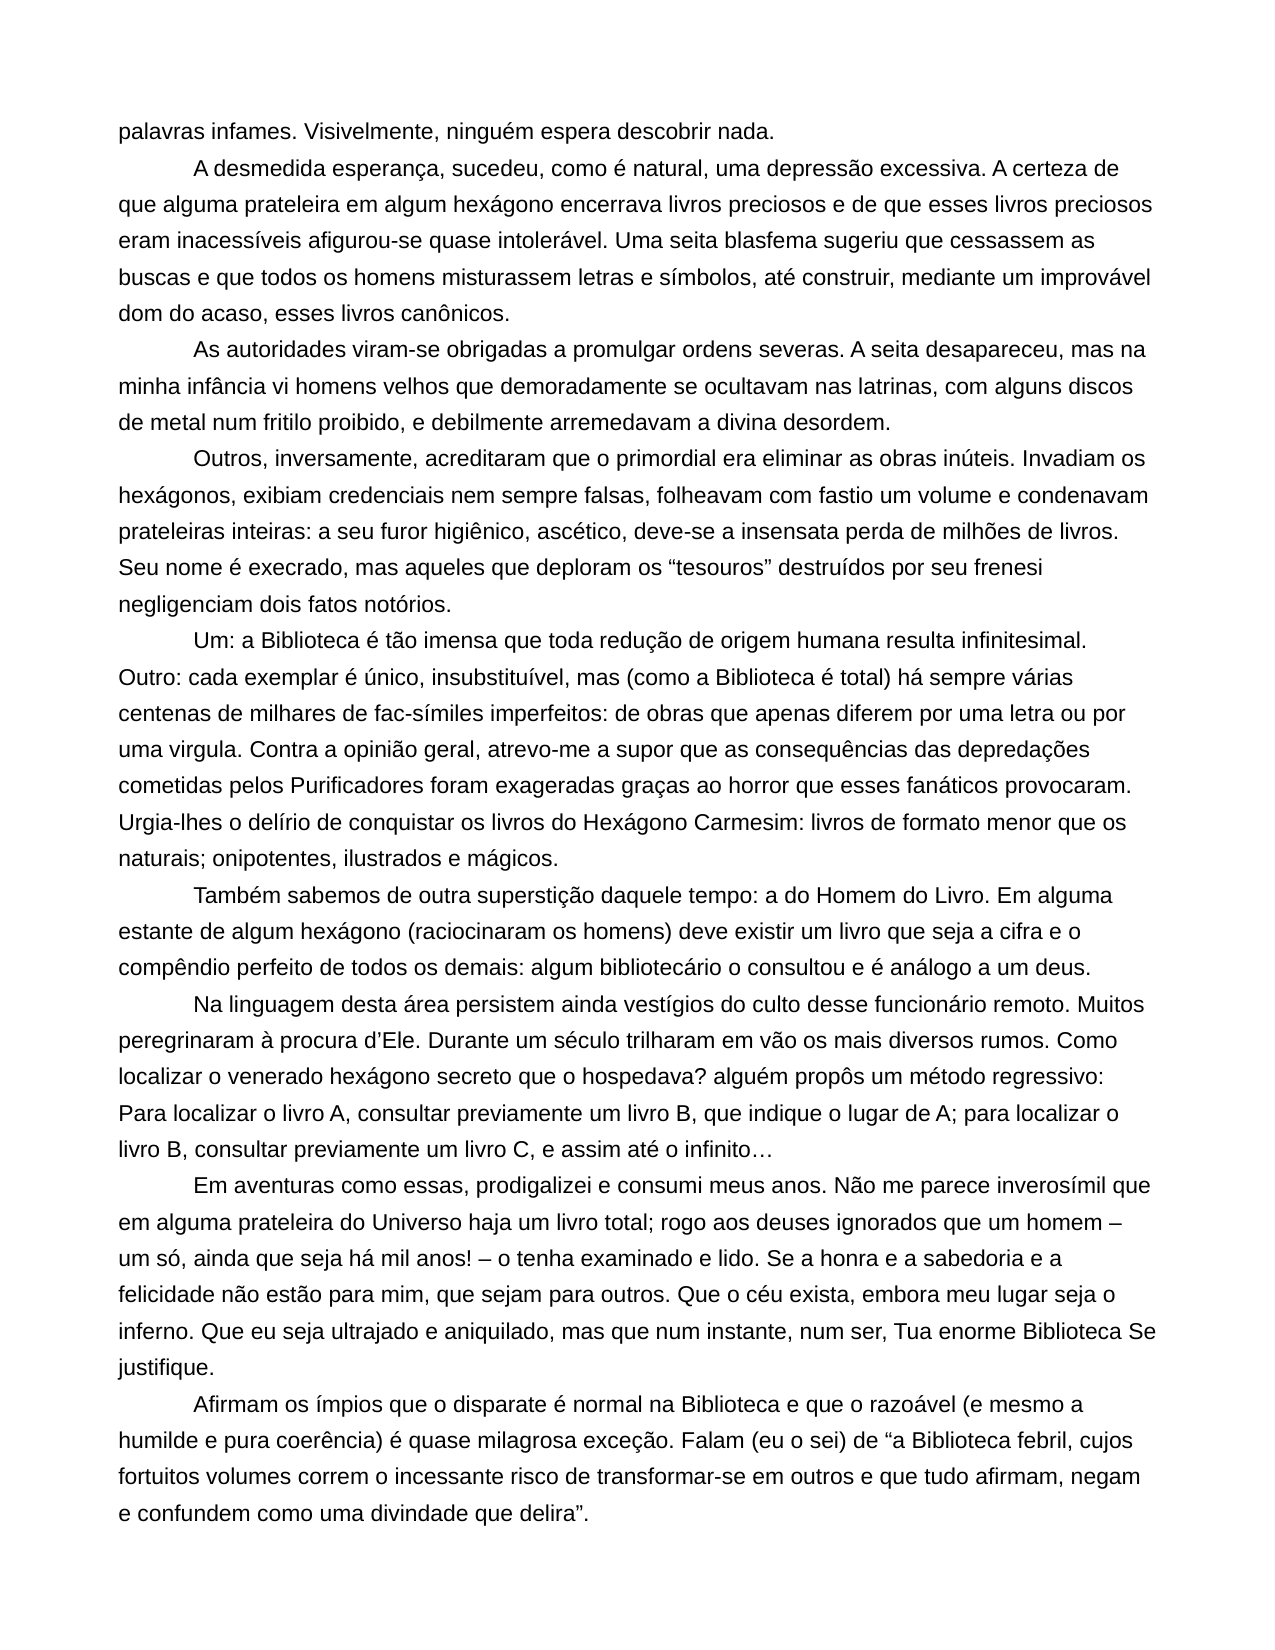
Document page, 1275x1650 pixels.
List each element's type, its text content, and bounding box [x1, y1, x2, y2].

text Em aventuras como essas, prodigalizei e consumi meus anos. Não me parece inverosímil que em alguma prateleira do Universo haja um livro total; rogo aos deuses ignorados que um homem – um só, ainda que seja há mil anos! – o tenha examinado e lido. Se a honra e a sabedoria e a felicidade não estão para mim, que sejam para outros. Que o céu exista, embora meu lugar seja o inferno. Que eu seja ultrajado e aniquilado, mas que num instante, num ser, Tua enorme Biblioteca Se justifique. [118, 1172, 1157, 1381]
text A desmedida esperança, sucedeu, como é natural, uma depressão excessiva. A certeza de que alguma prateleira em algum hexágono encerrava livros preciosos e de que esses livros preciosos eram inacessíveis afigurou-se quase intolerável. Uma seita blasfema sugeriu que cessassem as buscas e que todos os homens misturassem letras e símbolos, até construir, mediante um improvável dom do acaso, esses livros canônicos. [118, 154, 1157, 326]
text Um: a Biblioteca é tão imensa que toda redução de origem humana resulta infinitesimal. Outro: cada exemplar é único, insubstituível, mas (como a Biblioteca é total) há sempre várias centenas de milhares de fac-símiles imperfeitos: de obras que apenas diferem por uma letra ou por uma virgula. Contra a opinião geral, atrevo-me a supor que as consequências das depredações cometidas pelos Purificadores foram exageradas graças ao horror que esses fanáticos provocaram. Urgia-lhes o delírio de conquistar os livros do Hexágono Carmesim: livros de formato menor que os naturais; onipotentes, ilustrados e mágicos. [118, 627, 1157, 872]
text Na linguagem desta área persistem ainda vestígios do culto desse funcionário remoto. Muitos peregrinaram à procura d’Ele. Durante um século trilharam em vão os mais diversos rumos. Como localizar o venerado hexágono secreto que o hospedava? alguém propôs um método regressivo: Para localizar o livro A, consultar previamente um livro B, que indique o lugar de A; para localizar o livro B, consultar previamente um livro C, e assim até o infinito… [118, 991, 1157, 1162]
text Afirmam os ímpios que o disparate é normal na Biblioteca e que o razoável (e mesmo a humilde e pura coerência) é quase milagrosa exceção. Falam (eu o sei) de “a Biblioteca febril, cujos fortuitos volumes correm o incessante risco de transformar-se em outros e que tudo afirmam, negam e confundem como uma divindade que delira”. [118, 1391, 1157, 1526]
text palavras infames. Visivelmente, ninguém espera descobrir nada. [118, 118, 1157, 144]
text Também sabemos de outra superstição daquele tempo: a do Homem do Livro. Em alguma estante de algum hexágono (raciocinaram os homens) deve existir um livro que seja a cifra e o compêndio perfeito de todos os demais: algum bibliotecário o consultou e é análogo a um deus. [118, 882, 1157, 981]
text As autoridades viram-se obrigadas a promulgar ordens severas. A seita desapareceu, mas na minha infância vi homens velhos que demoradamente se ocultavam nas latrinas, com alguns discos de metal num fritilo proibido, e debilmente arremedavam a divina desordem. [118, 336, 1157, 435]
text Outros, inversamente, acreditaram que o primordial era eliminar as obras inúteis. Invadiam os hexágonos, exibiam credenciais nem sempre falsas, folheavam com fastio um volume e condenavam prateleiras inteiras: a seu furor higiênico, ascético, deve-se a insensata perda de milhões de livros. Seu nome é execrado, mas aqueles que deploram os “tesouros” destruídos por seu frenesi negligenciam dois fatos notórios. [118, 445, 1157, 617]
